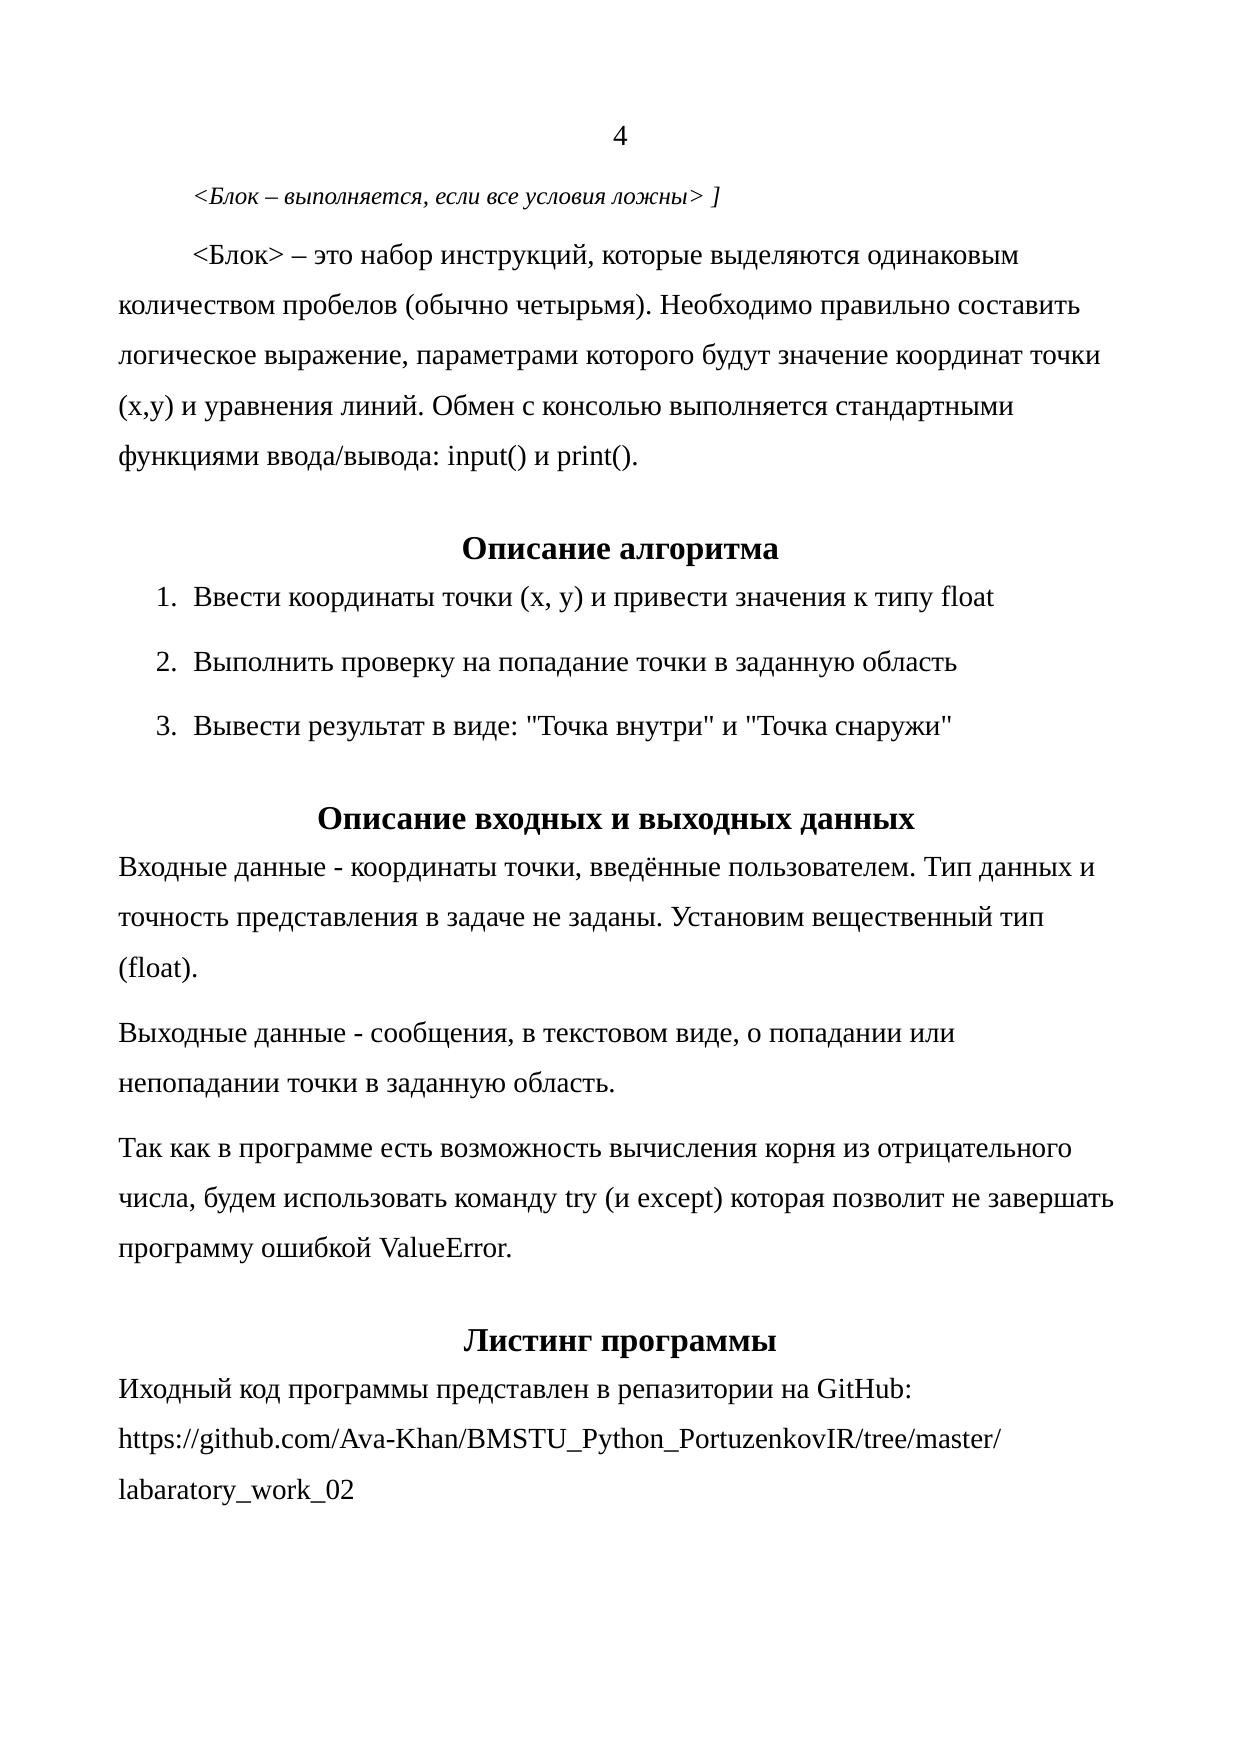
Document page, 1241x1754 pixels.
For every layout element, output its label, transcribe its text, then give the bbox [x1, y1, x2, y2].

list Выполнить проверку на попадание точки в заданную область [156, 644, 1122, 677]
list Ввести координаты точки (x, y) и привести значения к типу float [156, 579, 1122, 612]
text Выходные данные - сообщения, в текстовом виде, о попадании или непопадании точки в заданную область. [118, 1015, 1122, 1099]
text Иходный код программы представлен в репазитории на GitHub: https://github.com/Ava-Khan/BMSTU_Python_PortuzenkovIR/tree/master/labaratory_work_02 [118, 1371, 1122, 1506]
subtitle Листинг программы [118, 1321, 1122, 1359]
text Так как в программе есть возможность вычисления корня из отрицательного числа, будем использовать команду try (и except) которая позволит не завершать программу ошибкой ValueError. [118, 1130, 1122, 1264]
subtitle Описание алгоритма [118, 528, 1122, 566]
text <Блок – выполняется, если все условия ложны> ] [118, 181, 1122, 210]
text <Блок> – это набор инструкций, которые выделяются одинаковым количеством пробелов (обычно четырьмя). Необходимо правильно составить логическое выражение, параметрами которого будут значение координат точки (x,y) и уравнения линий. Обмен с консолью выполняется стандартными функциями ввода/вывода: input() и print(). [118, 237, 1122, 472]
list Вывести результат в виде: "Точка внутри" и "Точка снаружи" [156, 708, 1122, 742]
subtitle Описание входных и выходных данных [118, 798, 1122, 837]
text Входные данные - координаты точки, введённые пользователем. Тип данных и точность представления в задаче не заданы. Установим вещественный тип (float). [118, 849, 1122, 983]
